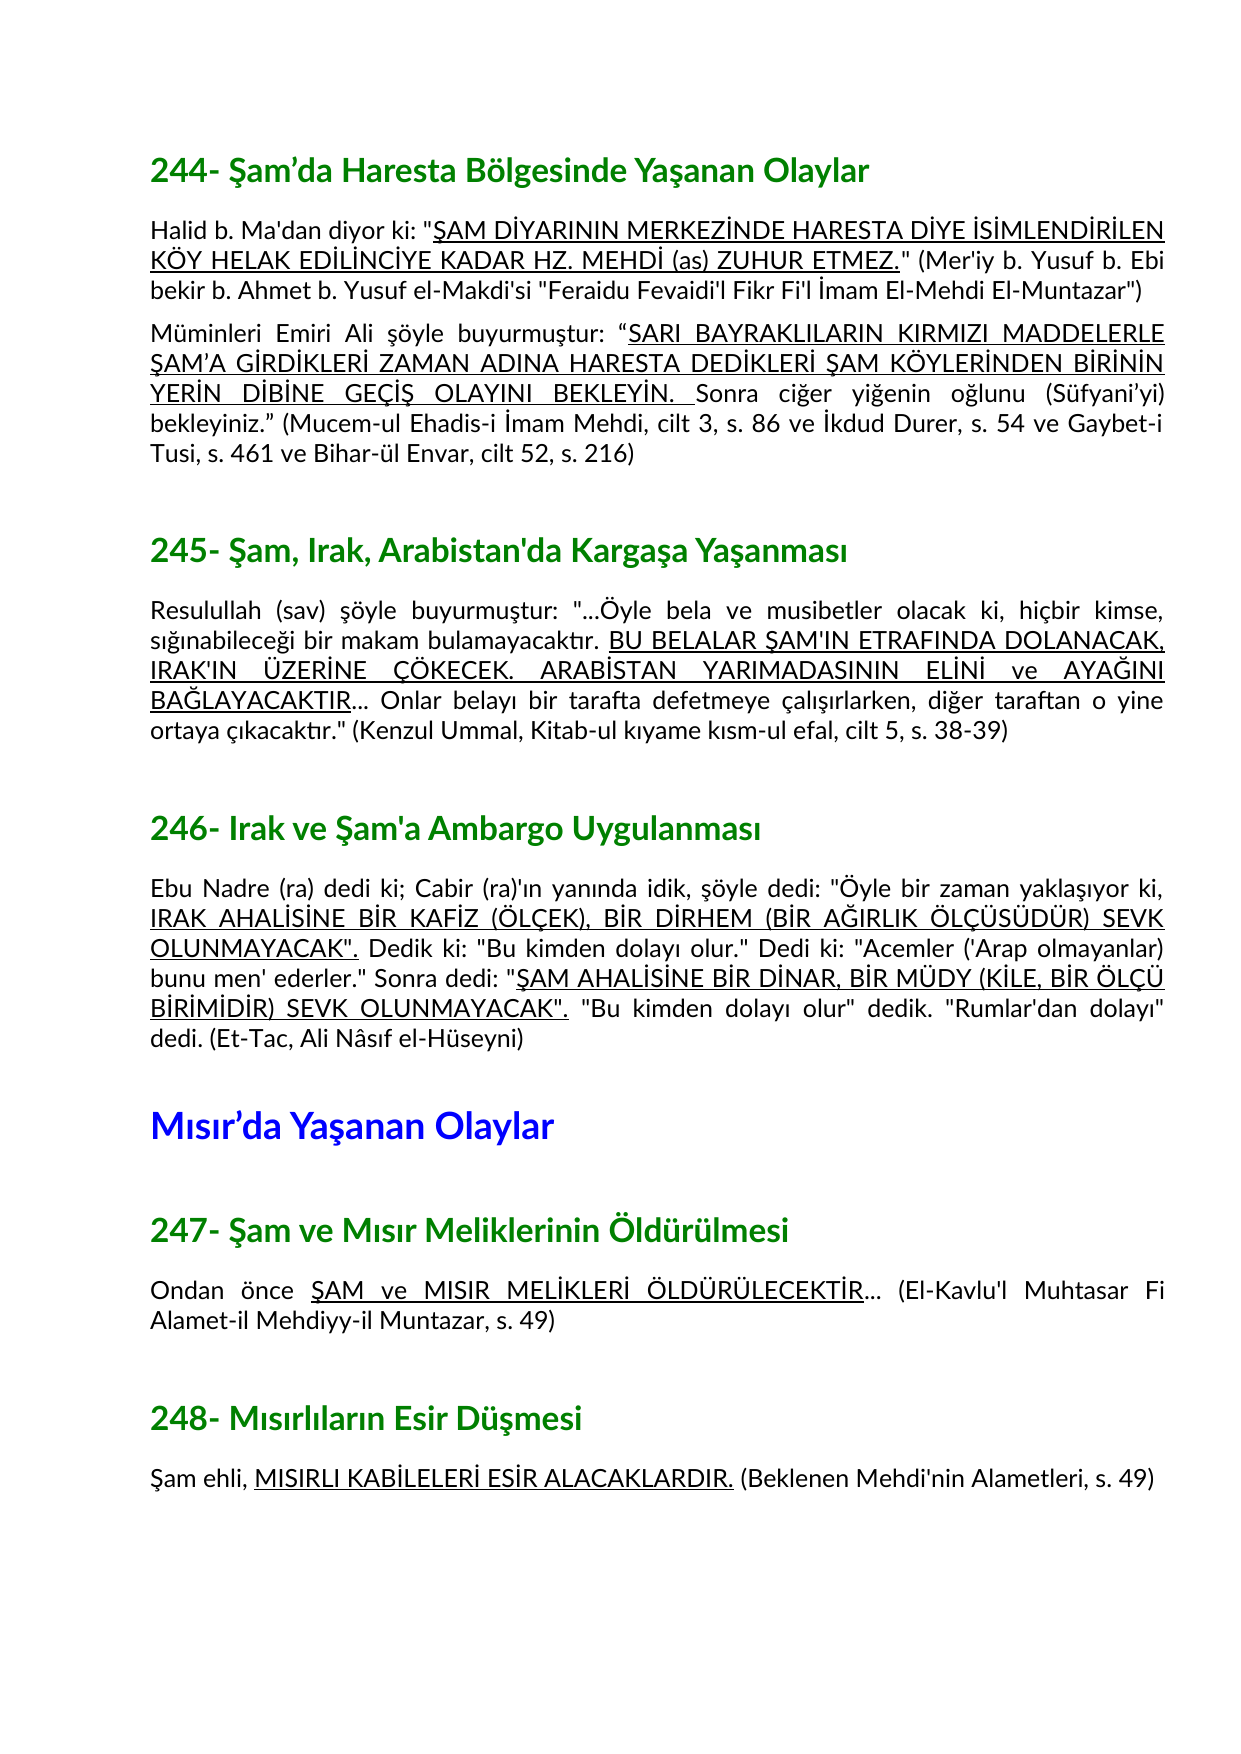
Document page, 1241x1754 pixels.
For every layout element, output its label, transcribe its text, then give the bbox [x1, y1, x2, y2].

text Resulullah (sav) şöyle buyurmuştur: "...Öyle bela ve musibetler olacak ki, hiçbir kimse, sığınabileceği bir makam bulamayacaktır. BU BELALAR ŞAM'IN ETRAFINDA DOLANACAK, IRAK'IN ÜZERİNE ÇÖKECEK. ARABİSTAN YARIMADASININ ELİNİ ve AYAĞINI [150, 595, 1165, 681]
text Şam ehli, MISIRLI KABİLELERİ ESİR ALACAKLARDIR. (Beklenen Mehdi'nin Alametleri, s. 49) [150, 1462, 1165, 1492]
subtitle 245- Şam, Irak, Arabistan'da Kargaşa Yaşanması [150, 530, 1165, 570]
text OLUNMAYACAK". Dedik ki: "Bu kimden dolayı olur." Dedi ki: "Acemler ('Arap olmayanlar) bunu men' ederler." Sonra dedi: "ŞAM AHALİSİNE BİR DİNAR, BİR MÜDY (KİLE, BİR ÖLÇÜ BİRİMİDİR) SEVK OLUNMAYACAK". "Bu kimden dolayı olur" dedik. "Rumlar'dan dolayı" dedi. (Et-Tac, Ali Nâsıf el-Hüseyni) [150, 930, 1165, 1052]
text Ondan önce ŞAM ve MISIR MELİKLERİ ÖLDÜRÜLECEKTİR... (El-Kavlu'l Muhtasar Fi Alamet-il Mehdiyy-il Muntazar, s. 49) [150, 1275, 1165, 1335]
text Halid b. Ma'dan diyor ki: "ŞAM DİYARININ MERKEZİNDE HARESTA DİYE İSİMLENDİRİLEN KÖY HELAK EDİLİNCİYE KADAR HZ. MEHDİ (as) ZUHUR ETMEZ." (Mer'iy b. Yusuf b. Ebi bekir b. Ahmet b. Yusuf el-Makdi'si "Feraidu Fevaidi'l Fikr Fi'l İmam El-Mehdi El-Muntazar") [150, 215, 1165, 305]
text YERİN DİBİNE GEÇİŞ OLAYINI BEKLEYİN. Sonra ciğer yiğenin oğlunu (Süfyani’yi) bekleyiniz.” (Mucem-ul Ehadis-i İmam Mehdi, cilt 3, s. 86 ve İkdud Durer, s. 54 ve Gaybet-i Tusi, s. 461 ve Bihar-ül Envar, cilt 52, s. 216) [150, 375, 1165, 467]
subtitle 248- Mısırlıların Esir Düşmesi [150, 1397, 1165, 1437]
subtitle 244- Şam’da Haresta Bölgesinde Yaşanan Olaylar [150, 150, 1165, 190]
text Ebu Nadre (ra) dedi ki; Cabir (ra)'ın yanında idik, şöyle dedi: "Öyle bir zaman yaklaşıyor ki, IRAK AHALİSİNE BİR KAFİZ (ÖLÇEK), BİR DİRHEM (BİR AĞIRLIK ÖLÇÜSÜDÜR) SEVK [150, 872, 1165, 929]
text Müminleri Emiri Ali şöyle buyurmuştur: “SARI BAYRAKLILARIN KIRMIZI MADDELERLE ŞAM’A GİRDİKLERİ ZAMAN ADINA HARESTA DEDİKLERİ ŞAM KÖYLERİNDEN BİRİNİN [150, 317, 1165, 374]
subtitle 247- Şam ve Mısır Meliklerinin Öldürülmesi [150, 1210, 1165, 1250]
subtitle Mısır’da Yaşanan Olaylar [150, 1102, 1165, 1147]
text BAĞLAYACAKTIR... Onlar belayı bir tarafta defetmeye çalışırlarken, diğer taraftan o yine ortaya çıkacaktır." (Kenzul Ummal, Kitab-ul kıyame kısm-ul efal, cilt 5, s. 38-39) [150, 683, 1165, 745]
subtitle 246- Irak ve Şam'a Ambargo Uygulanması [150, 807, 1165, 847]
